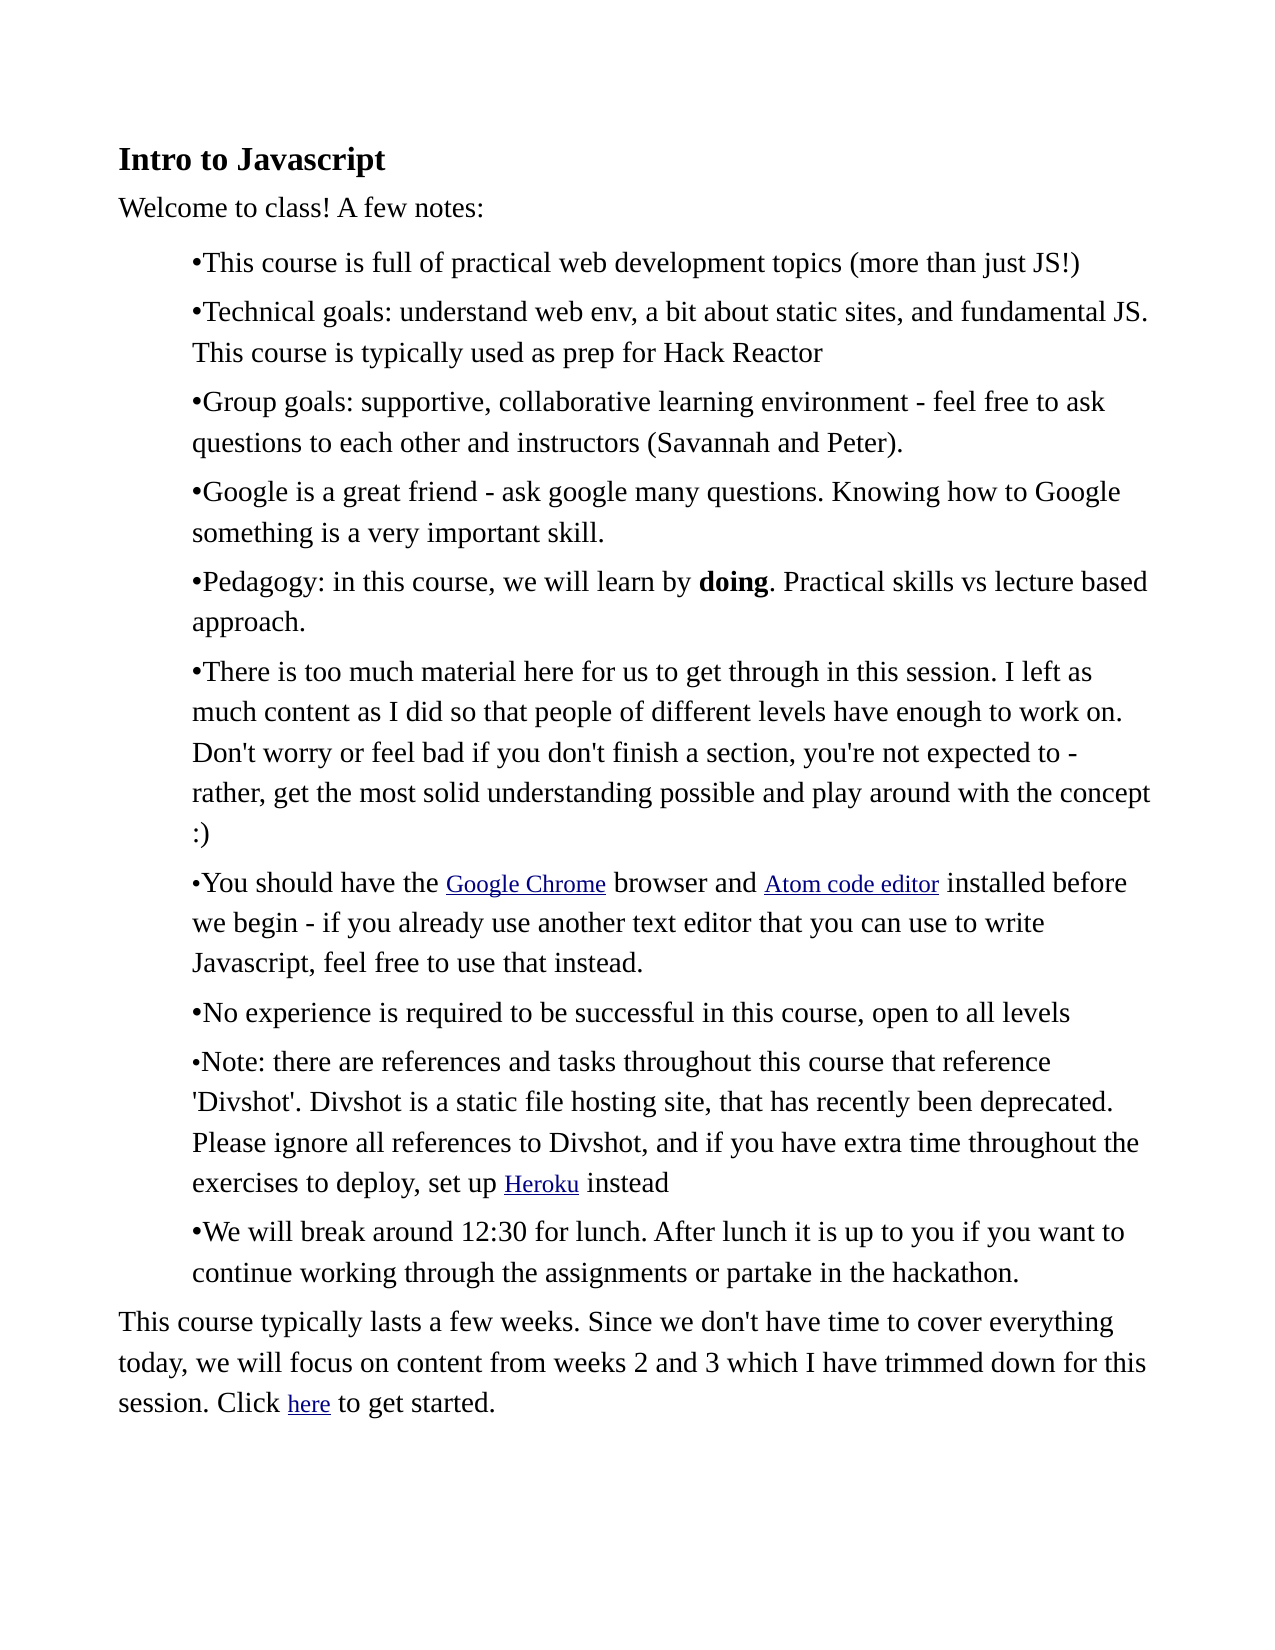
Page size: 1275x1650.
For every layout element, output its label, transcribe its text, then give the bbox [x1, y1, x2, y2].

list We will break around 12:30 for lunch. After lunch it is up to you if you want to continue working through the assignments or partake in the hackathon. [118, 1214, 1157, 1288]
list There is too much material here for us to get through in this session. I left as much content as I did so that people of different levels have enough to work on. Don't worry or feel bad if you don't finish a section, you're not expected to - rather, get the most solid understanding possible and play around with the concept :) [118, 654, 1157, 849]
subtitle Intro to Javascript [118, 139, 1157, 178]
list Group goals: supportive, collaborative learning environment - feel free to ask questions to each other and instructors (Savannah and Peter). [118, 384, 1157, 458]
list Technical goals: understand web env, a bit about static sites, and fundamental JS. This course is typically used as prep for Hack Reactor [118, 294, 1157, 368]
list Pedagogy: in this course, we will learn by doing. Practical skills vs lecture based approach. [118, 564, 1157, 638]
list You should have the Google Chrome browser and Atom code editor installed before we begin - if you already use another text editor that you can use to write Javascript, feel free to use that instead. [118, 865, 1157, 979]
list No experience is required to be successful in this course, open to all levels [118, 995, 1157, 1028]
list Google is a great friend - ask google many questions. Knowing how to Google something is a very important skill. [118, 474, 1157, 548]
text This course typically lasts a few weeks. Since we don't have time to cover everything today, we will focus on content from weeks 2 and 3 which I have trimmed down for this session. Click here to get started. [118, 1304, 1157, 1418]
list This course is full of practical web development topics (more than just JS!) [118, 245, 1157, 278]
text Welcome to class! A few notes: [118, 190, 1157, 224]
list Note: there are references and tasks throughout this course that reference 'Divshot'. Divshot is a static file hosting site, that has recently been deprecated. Please ignore all references to Divshot, and if you have extra time throughout the exercises to deploy, set up Heroku instead [118, 1044, 1157, 1198]
